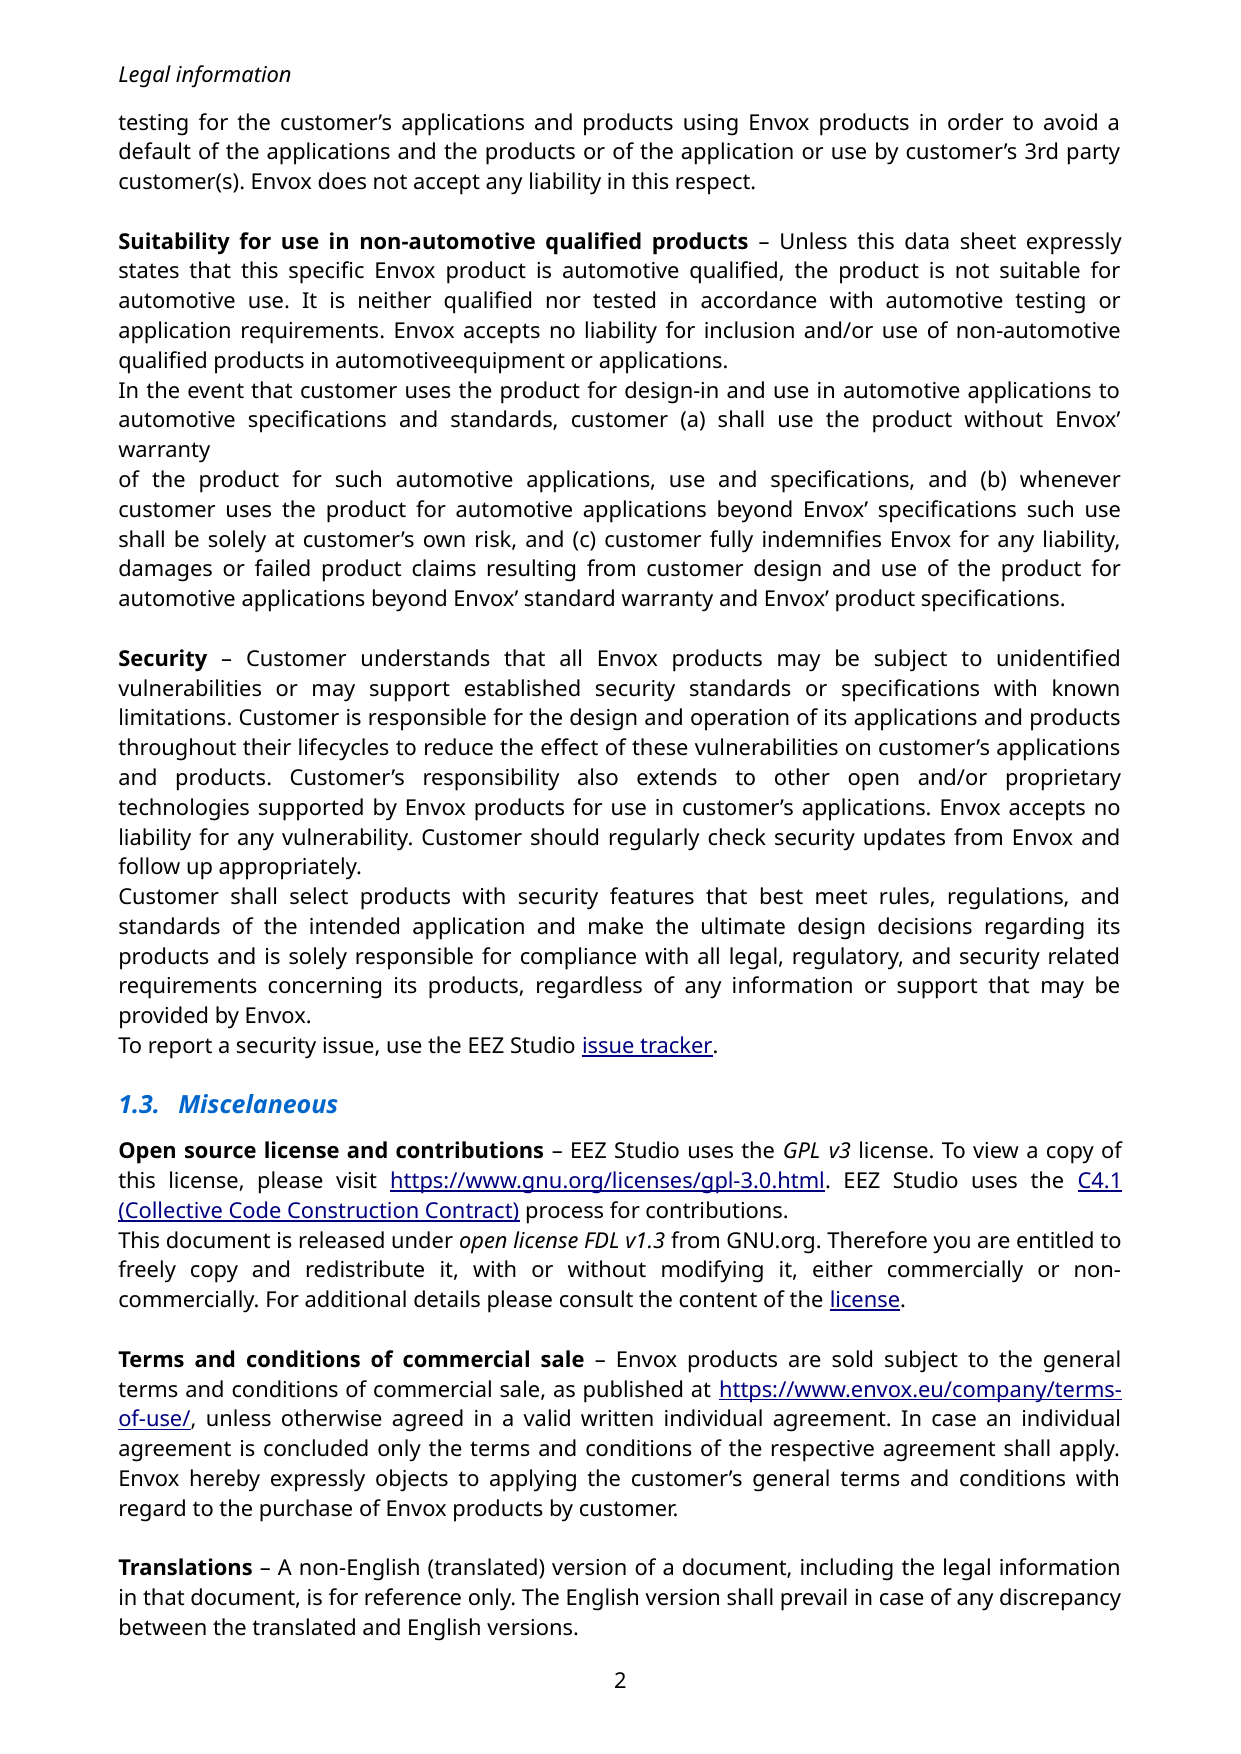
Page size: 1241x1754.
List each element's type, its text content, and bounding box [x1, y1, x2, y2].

text This document is released under open license FDL v1.3 from GNU.org. Therefore you are entitled to freely copy and redistribute it, with or without modifying it, either commercially or non-commercially. For additional details please consult the content of the license. [118, 1225, 1122, 1314]
text Terms and conditions of commercial sale – Envox products are sold subject to the general terms and conditions of commercial sale, as published at https://www.envox.eu/company/terms-of-use/, unless otherwise agreed in a valid written individual agreement. In case an individual agreement is concluded only the terms and conditions of the respective agreement shall apply. Envox hereby expressly objects to applying the customer’s general terms and conditions with regard to the purchase of Envox products by customer. [118, 1344, 1122, 1523]
text To report a security issue, use the EEZ Studio issue tracker. [118, 1030, 1122, 1060]
text of the product for such automotive applications, use and specifications, and (b) whenever customer uses the product for automotive applications beyond Envox’ specifications such use shall be solely at customer’s own risk, and (c) customer fully indemnifies Envox for any liability, damages or failed product claims resulting from customer design and use of the product for automotive applications beyond Envox’ standard warranty and Envox’ product specifications. [118, 464, 1122, 613]
text In the event that customer uses the product for design-in and use in automotive applications to automotive specifications and standards, customer (a) shall use the product without Envox’ warranty [118, 375, 1122, 464]
text testing for the customer’s applications and products using Envox products in order to avoid a default of the applications and the products or of the application or use by customer’s 3rd party customer(s). Envox does not accept any liability in this respect. [118, 107, 1122, 196]
text Open source license and contributions – EEZ Studio uses the GPL v3 license. To view a copy of this license, please visit https://www.gnu.org/licenses/gpl-3.0.html. EEZ Studio uses the C4.1 (Collective Code Construction Contract) process for contributions. [118, 1135, 1122, 1225]
text Security – Customer understands that all Envox products may be subject to unidentified vulnerabilities or may support established security standards or specifications with known limitations. Customer is responsible for the design and operation of its applications and products throughout their lifecycles to reduce the effect of these vulnerabilities on customer’s applications and products. Customer’s responsibility also extends to other open and/or proprietary technologies supported by Envox products for use in customer’s applications. Envox accepts no liability for any vulnerability. Customer should regularly check security updates from Envox and follow up appropriately. [118, 643, 1122, 881]
text Suitability for use in non-automotive qualified products – Unless this data sheet expressly states that this specific Envox product is automotive qualified, the product is not suitable for automotive use. It is neither qualified nor tested in accordance with automotive testing or application requirements. Envox accepts no liability for inclusion and/or use of non-automotive qualified products in automotiveequipment or applications. [118, 226, 1122, 375]
subtitle Miscelaneous [118, 1086, 1122, 1121]
text Customer shall select products with security features that best meet rules, regulations, and standards of the intended application and make the ultimate design decisions regarding its products and is solely responsible for compliance with all legal, regulatory, and security related requirements concerning its products, regardless of any information or support that may be provided by Envox. [118, 881, 1122, 1030]
text Translations – A non-English (translated) version of a document, including the legal information in that document, is for reference only. The English version shall prevail in case of any discrepancy between the translated and English versions. [118, 1552, 1122, 1642]
